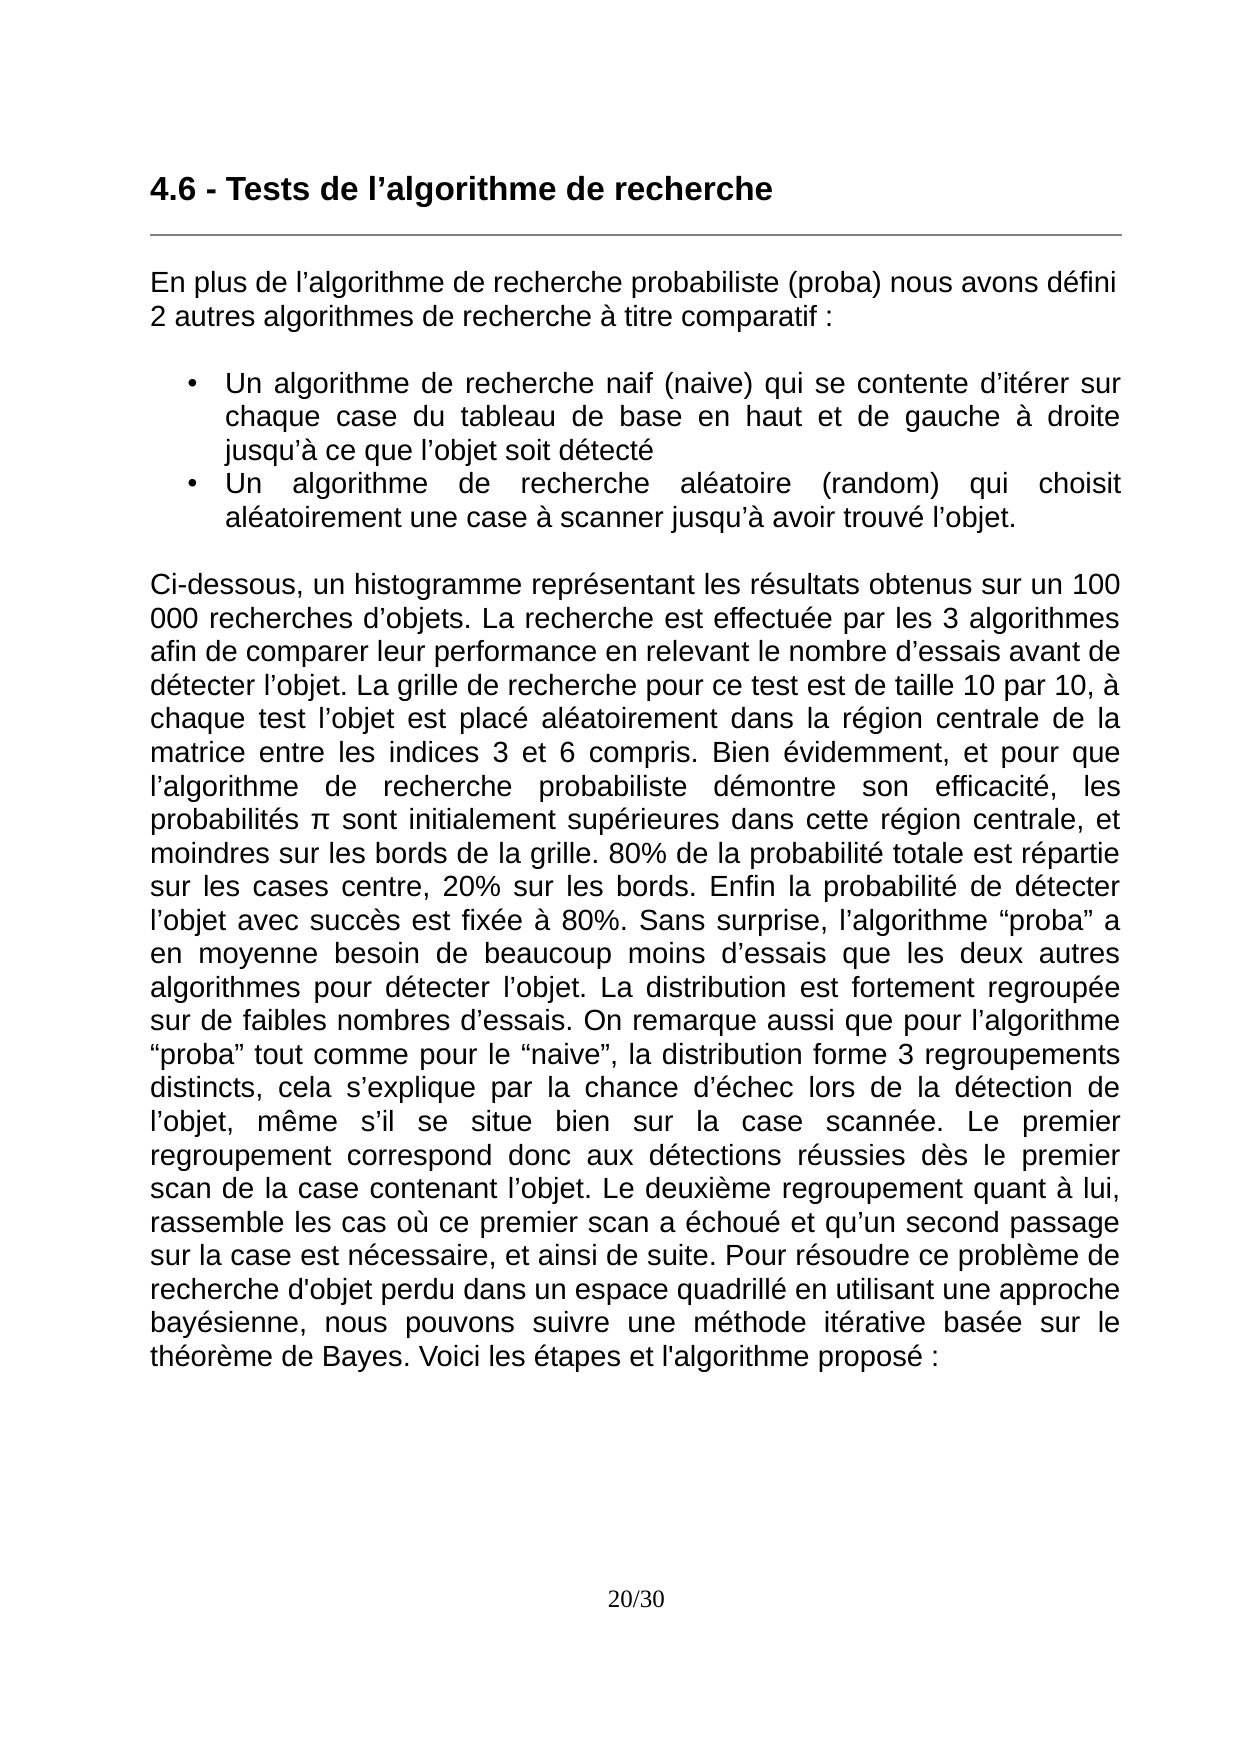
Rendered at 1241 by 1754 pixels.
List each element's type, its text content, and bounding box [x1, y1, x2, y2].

text En plus de l’algorithme de recherche probabiliste (proba) nous avons défini 2 autres algorithmes de recherche à titre comparatif : [150, 265, 1122, 332]
list Un algorithme de recherche aléatoire (random) qui choisit aléatoirement une case à scanner jusqu’à avoir trouvé l’objet. [187, 467, 1122, 534]
list Un algorithme de recherche naif (naive) qui se contente d’itérer sur chaque case du tableau de base en haut et de gauche à droite jusqu’à ce que l’objet soit détecté [187, 366, 1122, 467]
text Ci-dessous, un histogramme représentant les résultats obtenus sur un 100 000 recherches d’objets. La recherche est effectuée par les 3 algorithmes afin de comparer leur performance en relevant le nombre d’essais avant de détecter l’objet. La grille de recherche pour ce test est de taille 10 par 10, à chaque test l’objet est placé aléatoirement dans la région centrale de la matrice entre les indices 3 et 6 compris. Bien évidemment, et pour que l’algorithme de recherche probabiliste démontre son efficacité, les probabilités π sont initialement supérieures dans cette région centrale, et moindres sur les bords de la grille. 80% de la probabilité totale est répartie sur les cases centre, 20% sur les bords. Enfin la probabilité de détecter l’objet avec succès est fixée à 80%. Sans surprise, l’algorithme “proba” a en moyenne besoin de beaucoup moins d’essais que les deux autres algorithmes pour détecter l’objet. La distribution est fortement regroupée sur de faibles nombres d’essais. On remarque aussi que pour l’algorithme “proba” tout comme pour le “naive”, la distribution forme 3 regroupements distincts, cela s’explique par la chance d’échec lors de la détection de l’objet, même s’il se situe bien sur la case scannée. Le premier regroupement correspond donc aux détections réussies dès le premier scan de la case contenant l’objet. Le deuxième regroupement quant à lui, rassemble les cas où ce premier scan a échoué et qu’un second passage sur la case est nécessaire, et ainsi de suite. Pour résoudre ce problème de recherche d'objet perdu dans un espace quadrillé en utilisant une approche bayésienne, nous pouvons suivre une méthode itérative basée sur le théorème de Bayes. Voici les étapes et l'algorithme proposé : [150, 567, 1122, 1372]
subtitle 4.6 - Tests de l’algorithme de recherche [150, 169, 1122, 207]
